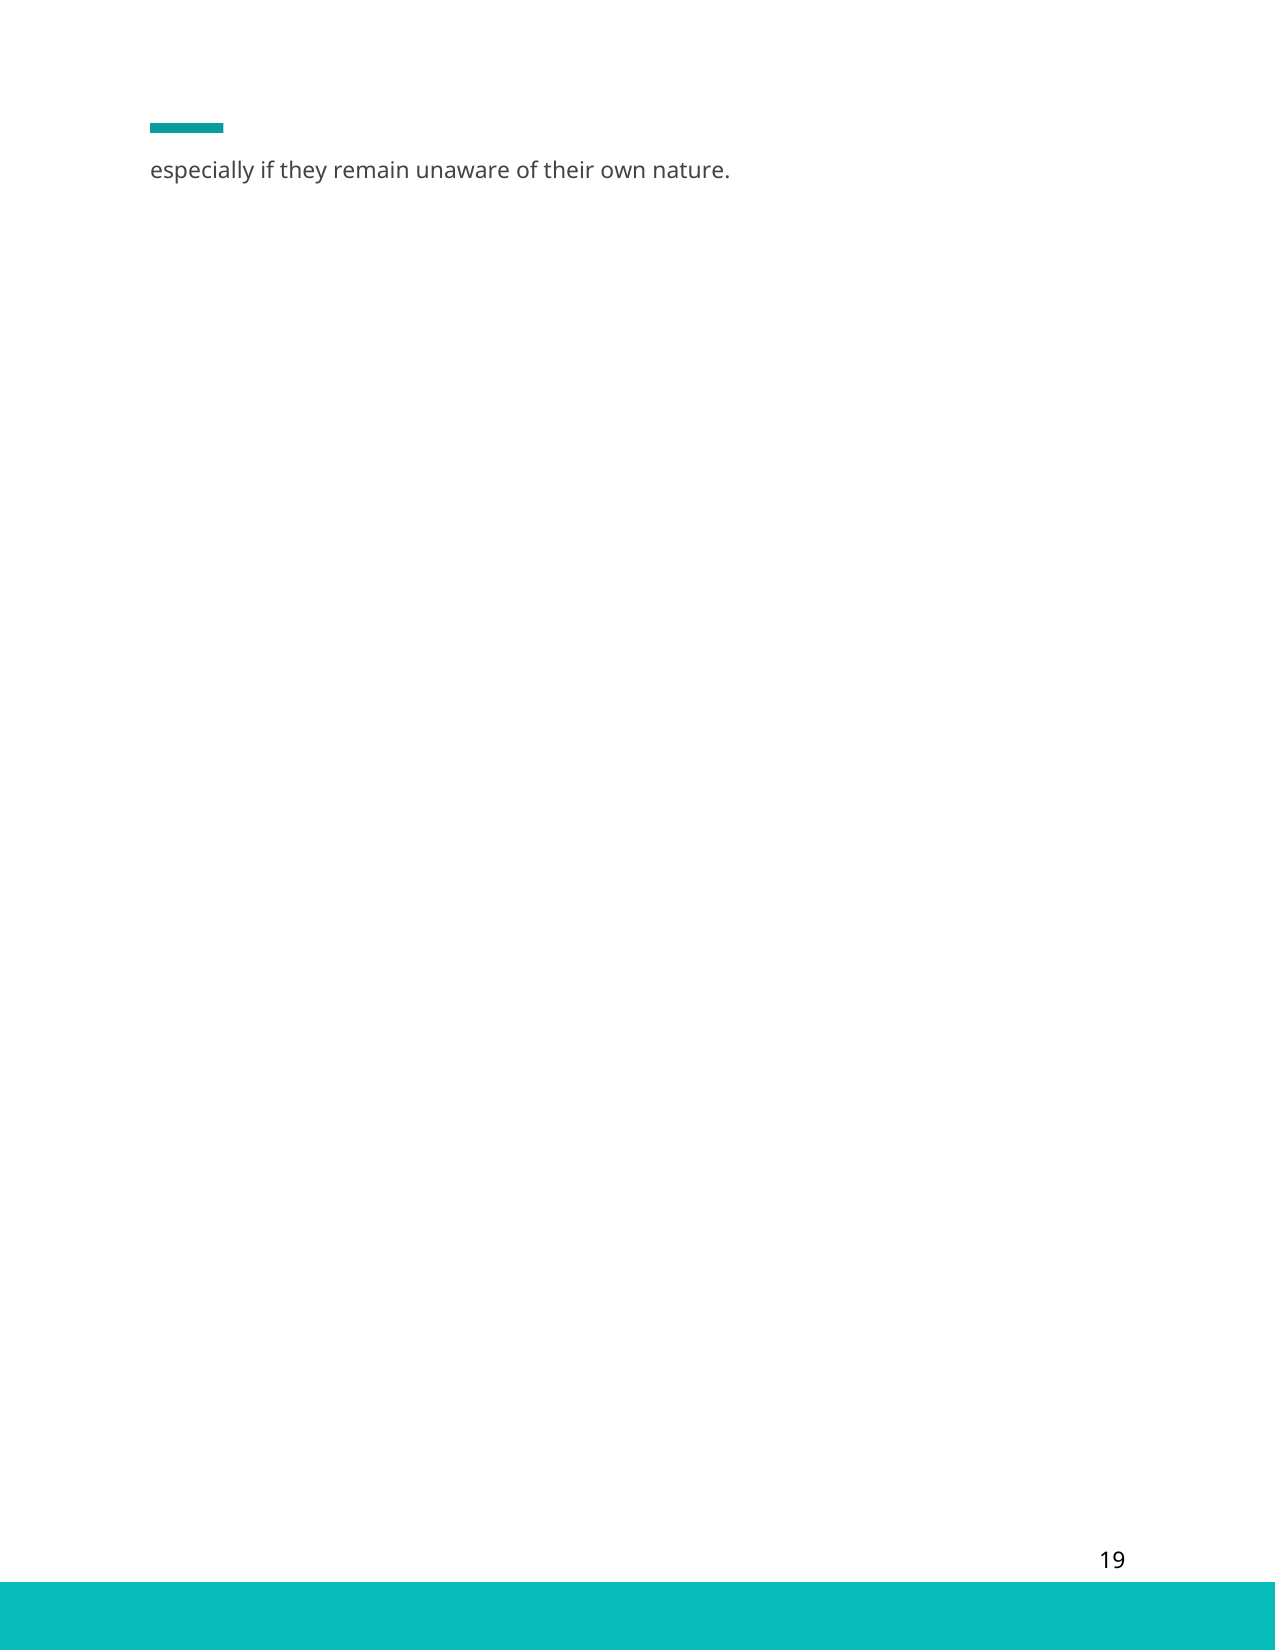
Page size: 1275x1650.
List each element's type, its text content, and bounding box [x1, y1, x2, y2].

text especially if they remain unaware of their own nature. [150, 154, 1125, 186]
picture [150, 123, 224, 133]
picture [0, 1582, 1275, 1650]
